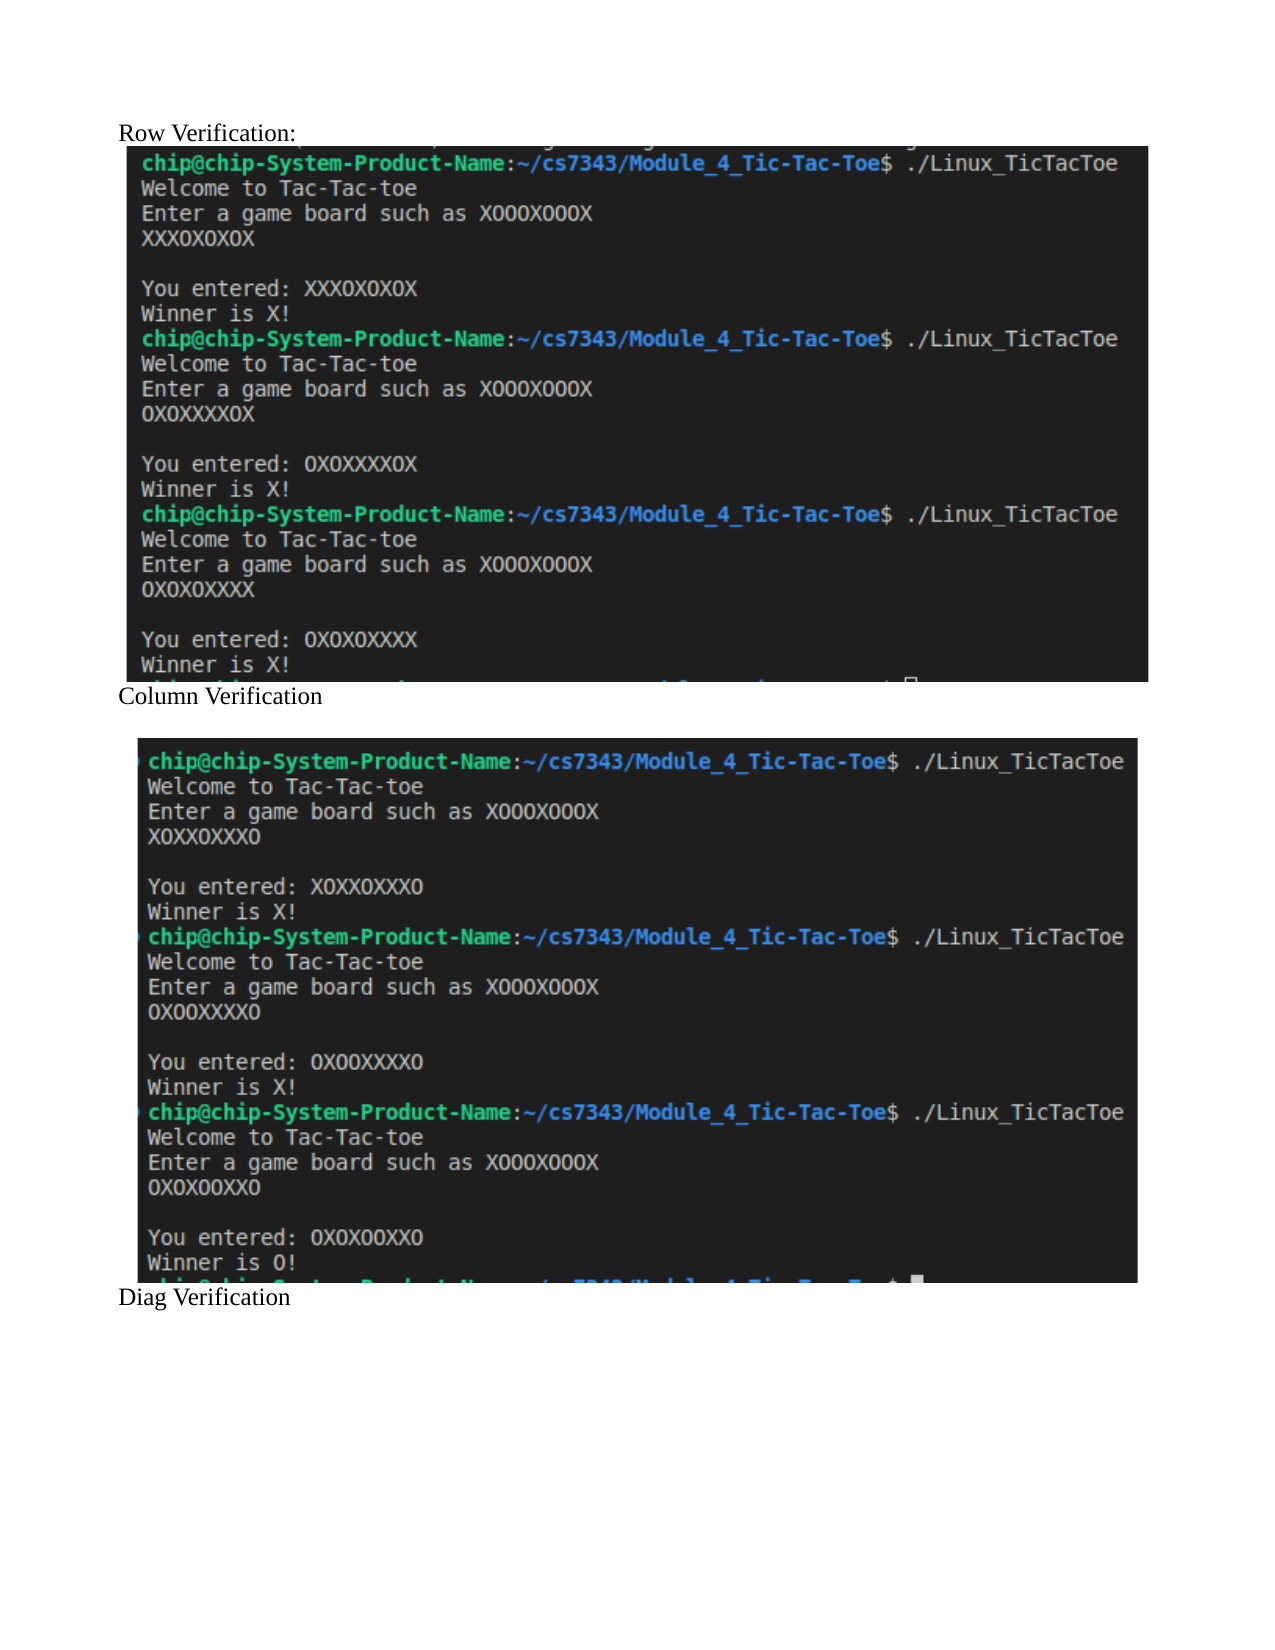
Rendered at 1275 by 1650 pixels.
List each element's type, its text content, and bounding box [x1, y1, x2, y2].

text Diag Verification [118, 739, 1157, 1311]
text Row Verification: [118, 118, 1157, 147]
picture [126, 146, 1149, 682]
text Column Verification [118, 147, 1157, 710]
picture [137, 738, 1138, 1283]
